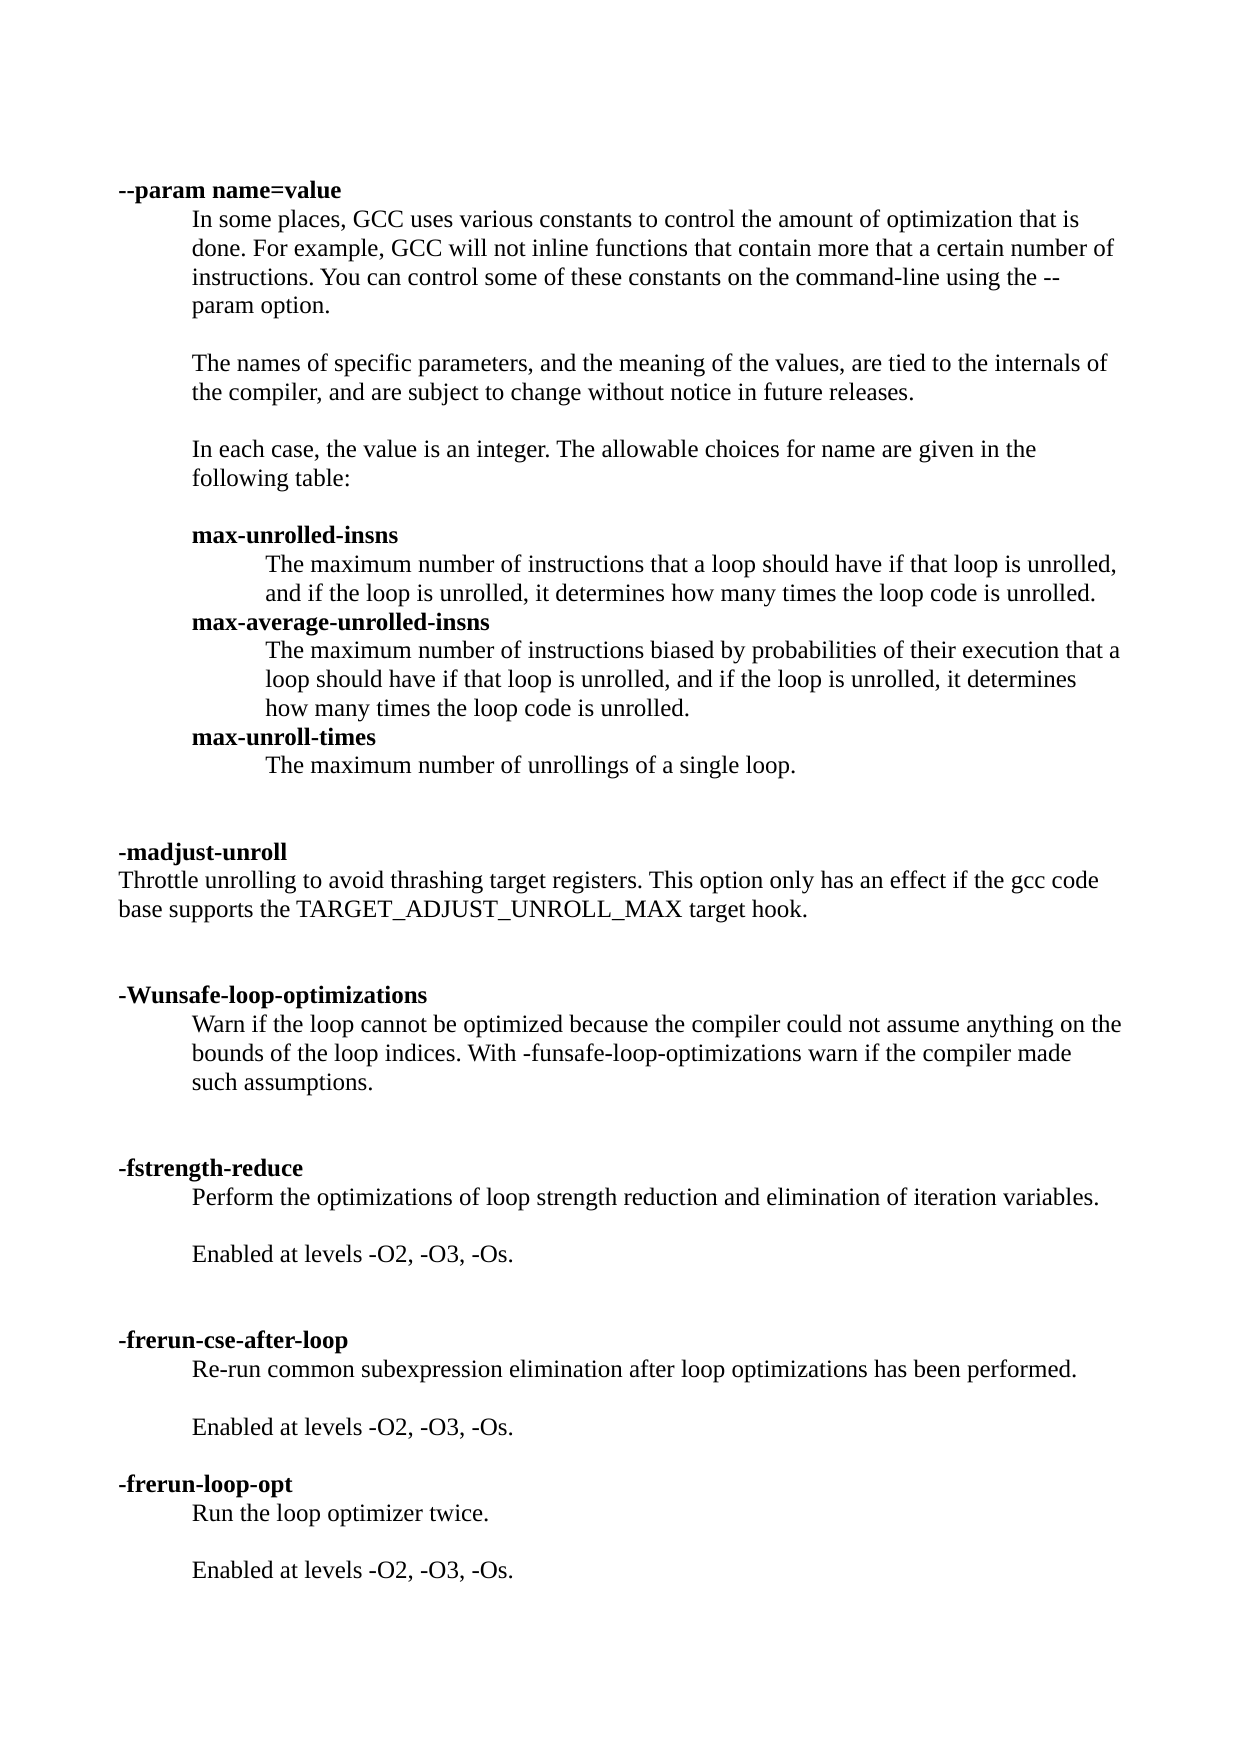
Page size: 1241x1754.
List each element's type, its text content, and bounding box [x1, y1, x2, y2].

text In some places, GCC uses various constants to control the amount of optimization that is done. For example, GCC will not inline functions that contain more that a certain number of instructions. You can control some of these constants on the command-line using the --param option. [192, 204, 1122, 319]
text max-average-unrolled-insns [192, 607, 1122, 636]
text Warn if the loop cannot be optimized because the compiler could not assume anything on the bounds of the loop indices. With -funsafe-loop-optimizations warn if the compiler made such assumptions. [192, 1009, 1122, 1096]
text -madjust-unroll [118, 837, 1122, 866]
text Re-run common subexpression elimination after loop optimizations has been performed. [192, 1354, 1122, 1383]
text The maximum number of instructions biased by probabilities of their execution that a loop should have if that loop is unrolled, and if the loop is unrolled, it determines how many times the loop code is unrolled. [265, 636, 1122, 722]
text Perform the optimizations of loop strength reduction and elimination of iteration variables. [192, 1182, 1122, 1211]
text The maximum number of instructions that a loop should have if that loop is unrolled, and if the loop is unrolled, it determines how many times the loop code is unrolled. [265, 549, 1122, 607]
text --param name=value [118, 176, 1122, 204]
text -frerun-loop-opt [118, 1469, 1122, 1498]
text -frerun-cse-after-loop [118, 1326, 1122, 1354]
text The names of specific parameters, and the meaning of the values, are tied to the internals of the compiler, and are subject to change without notice in future releases. [192, 348, 1122, 406]
text -Wunsafe-loop-optimizations [118, 981, 1122, 1009]
text Enabled at levels -O2, -O3, -Os. [192, 1556, 1122, 1584]
text max-unroll-times [192, 722, 1122, 751]
text max-unrolled-insns [192, 521, 1122, 549]
text The maximum number of unrollings of a single loop. [265, 751, 1122, 779]
text In each case, the value is an integer. The allowable choices for name are given in the following table: [192, 434, 1122, 492]
text Throttle unrolling to avoid thrashing target registers. This option only has an effect if the gcc code base supports the TARGET_ADJUST_UNROLL_MAX target hook. [118, 866, 1122, 923]
text -fstrength-reduce [118, 1153, 1122, 1182]
text Enabled at levels -O2, -O3, -Os. [192, 1412, 1122, 1441]
text Run the loop optimizer twice. [192, 1498, 1122, 1527]
text Enabled at levels -O2, -O3, -Os. [192, 1239, 1122, 1268]
